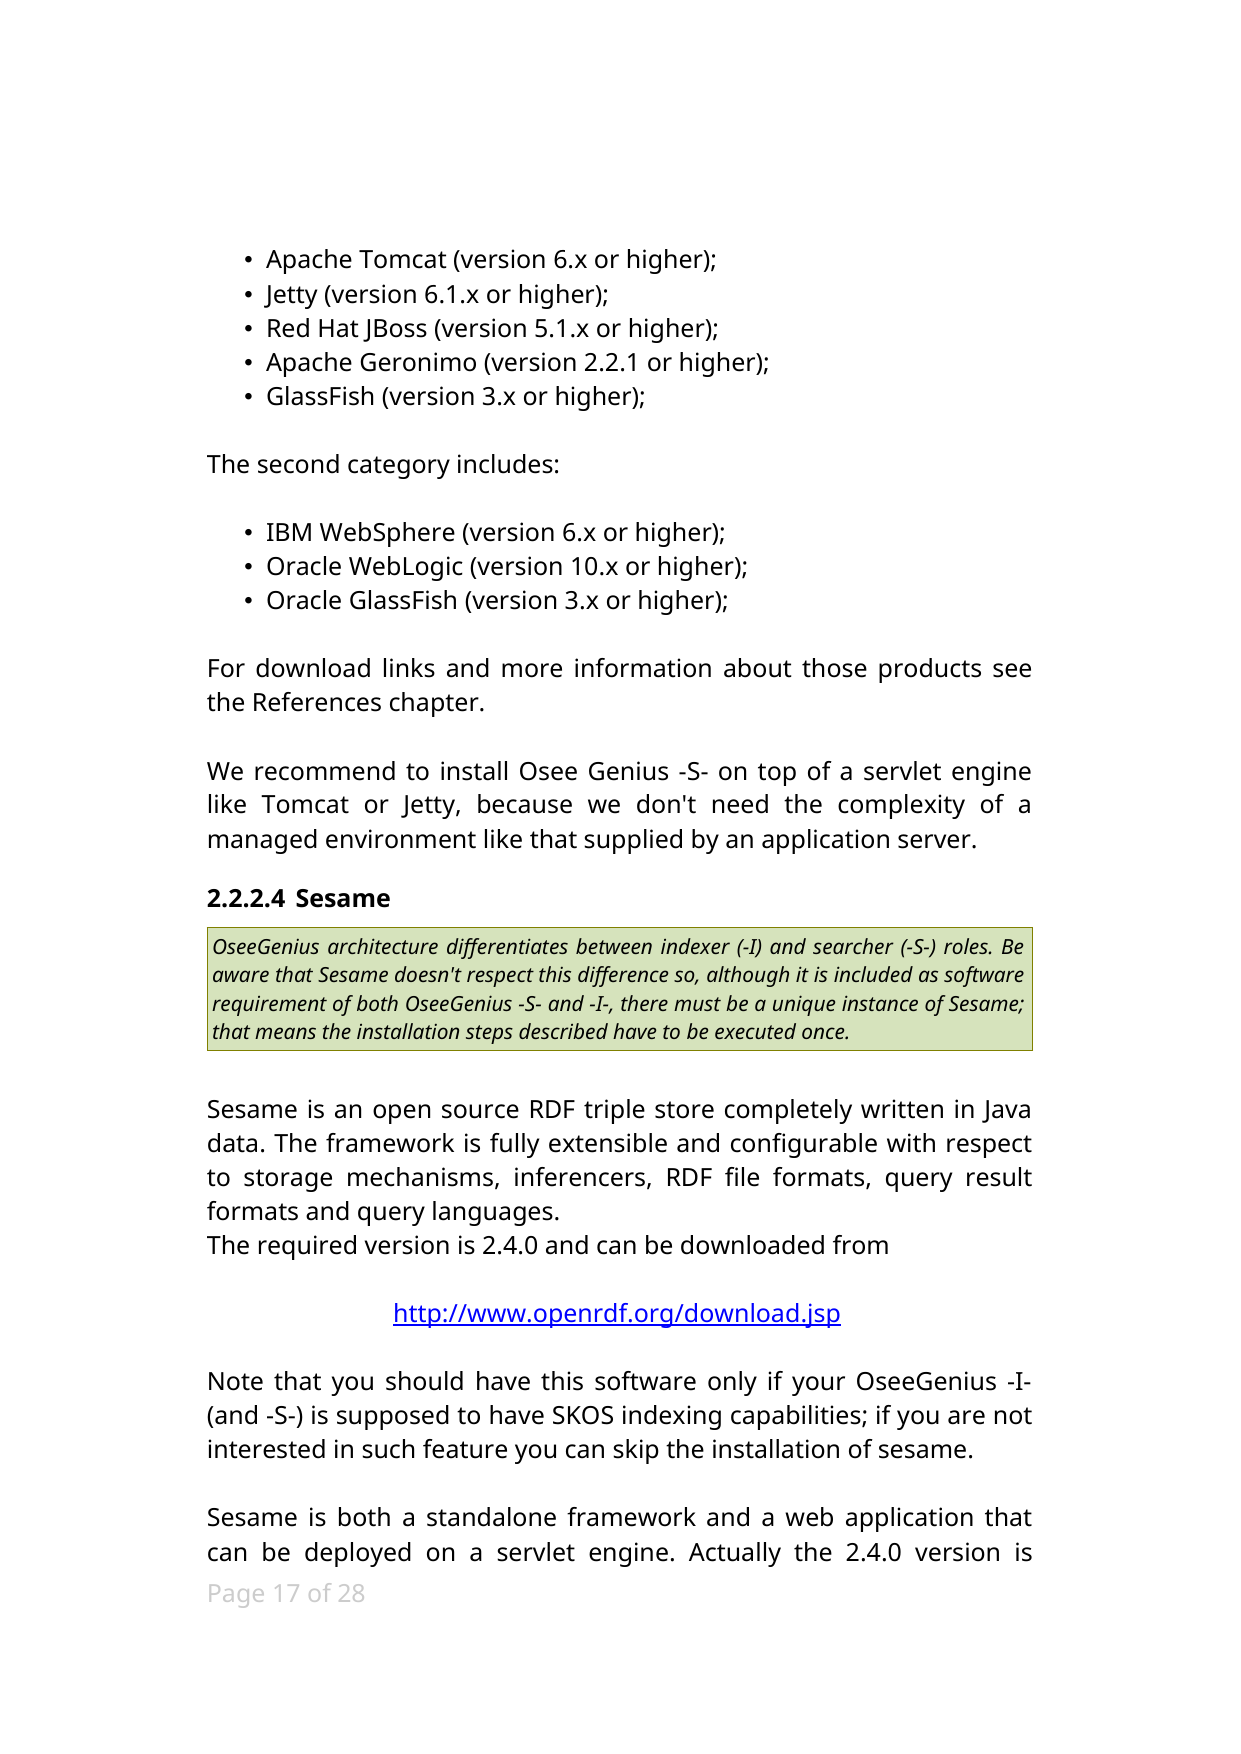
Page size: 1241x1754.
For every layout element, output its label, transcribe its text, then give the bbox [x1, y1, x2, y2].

list Apache Geronimo (version 2.2.1 or higher); [244, 344, 1033, 378]
list Apache Tomcat (version 6.x or higher); [244, 242, 1033, 276]
text http://www.openrdf.org/download.jsp [207, 1296, 1033, 1330]
text The second category includes: [207, 447, 1033, 481]
list IBM WebSphere (version 6.x or higher); [244, 515, 1033, 549]
text The required version is 2.4.0 and can be downloaded from [207, 1228, 1033, 1262]
text We recommend to install Osee Genius -S- on top of a servlet engine like Tomcat or Jetty, because we don't need the complexity of a managed environment like that supplied by an application server. [207, 753, 1033, 855]
text Sesame is an open source RDF triple store completely written in Java data. The framework is fully extensible and configurable with respect to storage mechanisms, inferencers, RDF file formats, query result formats and query languages. [207, 1091, 1033, 1228]
list Oracle GlassFish (version 3.x or higher); [244, 583, 1033, 617]
text For download links and more information about those products see the References chapter. [207, 651, 1033, 719]
text Note that you should have this software only if your OseeGenius -I- (and -S-) is supposed to have SKOS indexing capabilities; if you are not interested in such feature you can skip the installation of sesame. [207, 1364, 1033, 1466]
text Sesame is both a standalone framework and a web application that can be deployed on a servlet engine. Actually the 2.4.0 version is [207, 1500, 1033, 1568]
list Oracle WebLogic (version 10.x or higher); [244, 549, 1033, 583]
list Red Hat JBoss (version 5.1.x or higher); [244, 310, 1033, 344]
list GlassFish (version 3.x or higher); [244, 378, 1033, 412]
list Jetty (version 6.1.x or higher); [244, 276, 1033, 310]
subtitle Sesame [207, 880, 1033, 914]
list OseeGenius architecture differentiates between indexer (-I) and searcher (-S-) roles. Be aware that Sesame doesn't respect this difference so, although it is included as software requirement of both OseeGenius -S- and -I-, there must be a unique instance of Sesame; that means the installation steps described have to be executed once. [208, 928, 1032, 1050]
